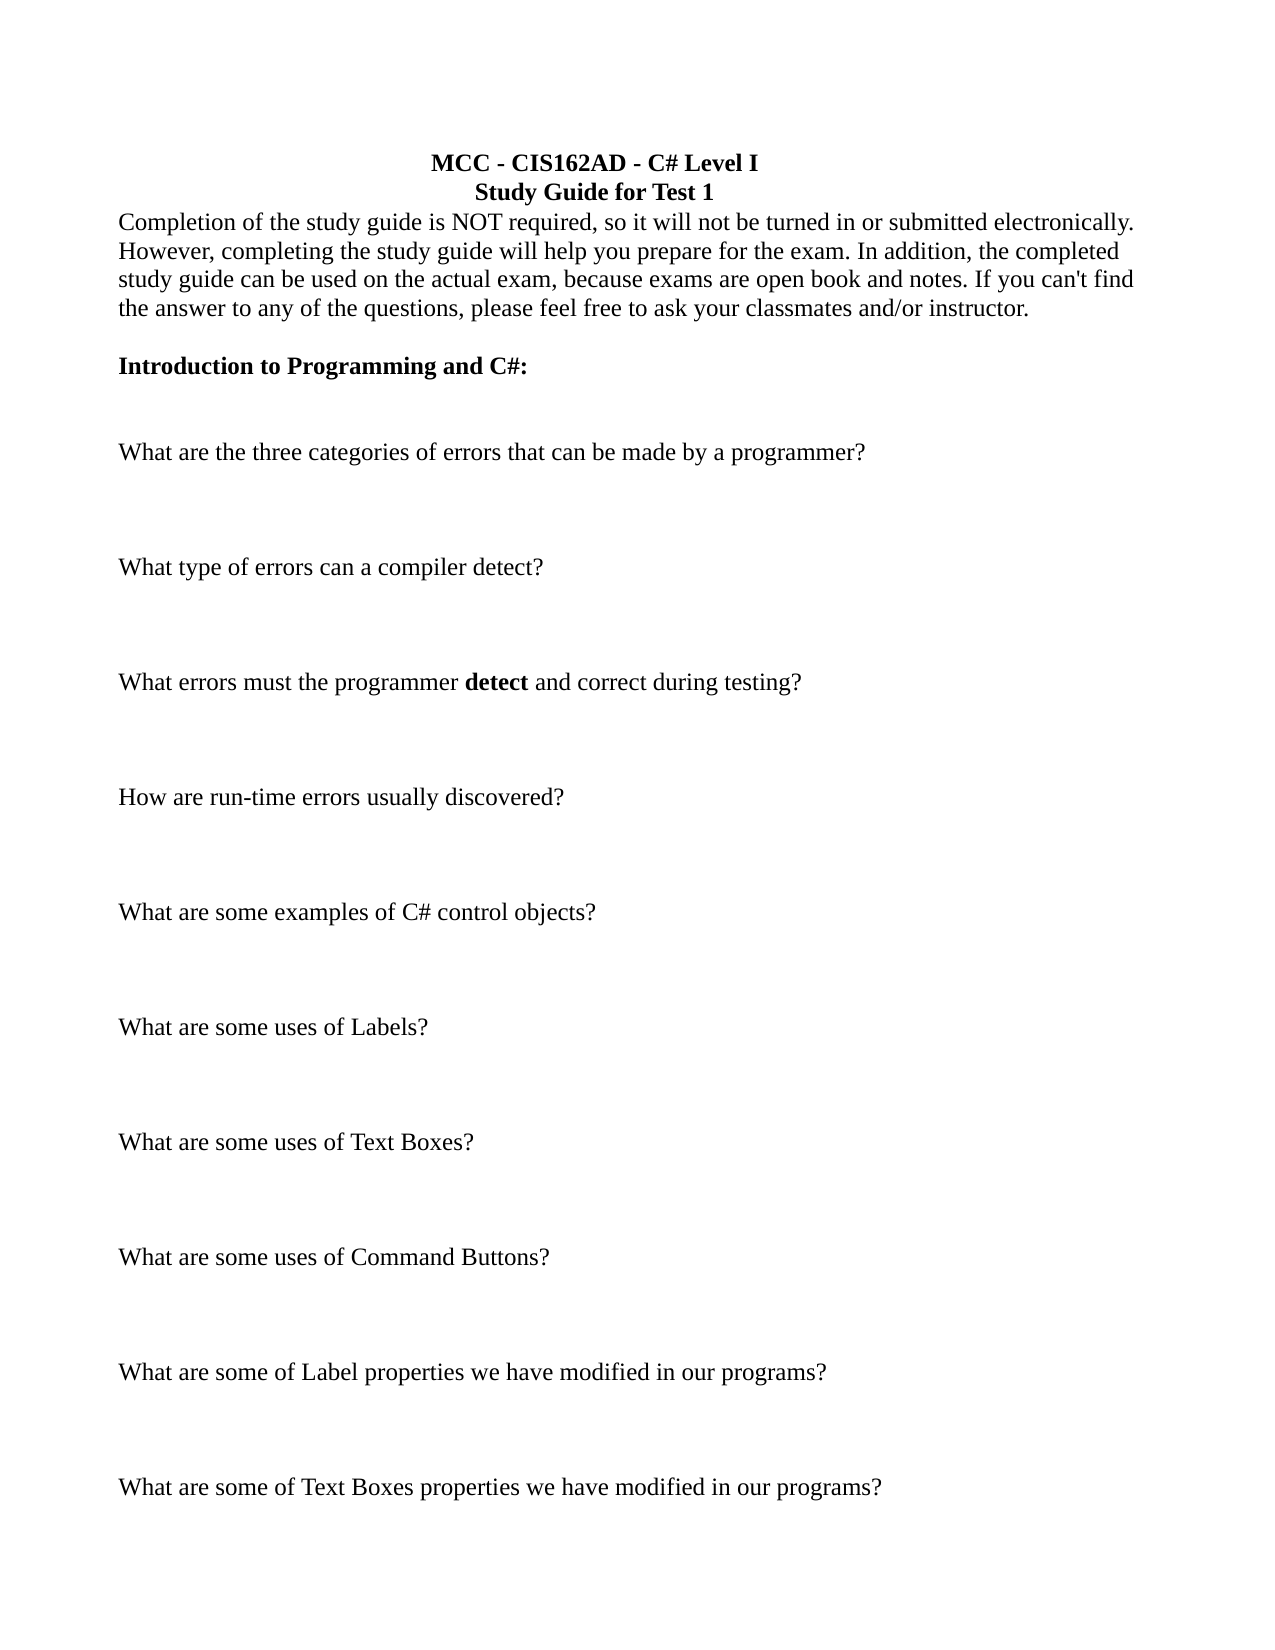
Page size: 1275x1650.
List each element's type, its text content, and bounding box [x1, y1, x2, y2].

table_header [765, 147, 845, 207]
table_header MCC - CIS162AD - C# Level I Study Guide for Test 1 [430, 147, 765, 207]
text Completion of the study guide is NOT required, so it will not be turned in or submitted electronically. However, completing the study guide will help you prepare for the exam. In addition, the completed study guide can be used on the actual exam, because exams are open book and notes. If you can't find the answer to any of the questions, please feel free to ask your classmates and/or instructor. Introduction to Programming and C#: What are the three categories of errors that can be made by a programmer? What type of errors can a compiler detect? What errors must the programmer detect and correct during testing? How are run-time errors usually discovered? What are some examples of C# control objects? What are some uses of Labels? What are some uses of Text Boxes? What are some uses of Command Buttons? What are some of Label properties we have modified in our programs? What are some of Text Boxes properties we have modified in our programs? [118, 207, 1157, 1529]
